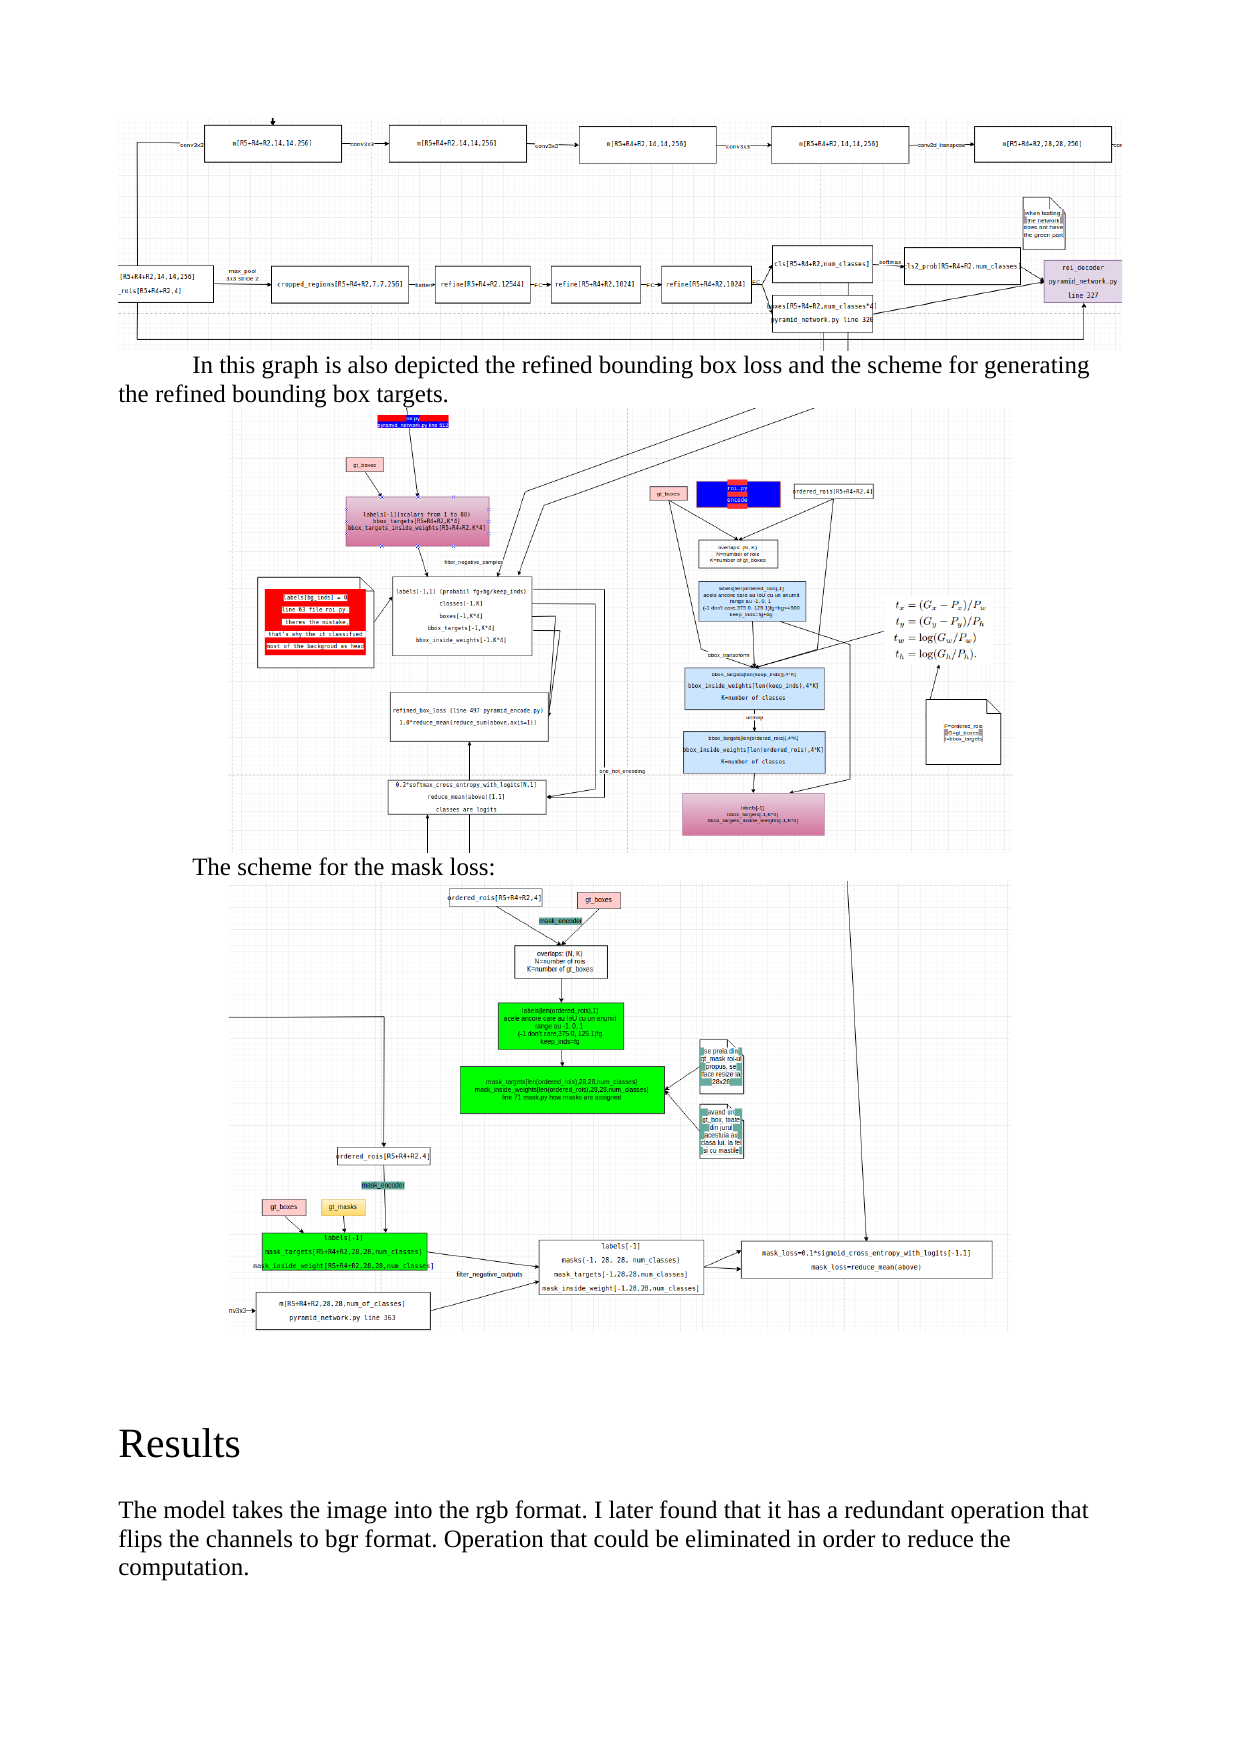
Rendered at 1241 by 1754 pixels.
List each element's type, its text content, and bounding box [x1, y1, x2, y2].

picture [118, 118, 1123, 351]
picture [227, 408, 1013, 853]
text In this graph is also depicted the refined bounding box loss and the scheme for generating the refined bounding box targets. [118, 351, 1122, 408]
picture [228, 881, 1012, 1332]
text The model takes the image into the rgb format. I later found that it has a redundant operation that flips the channels to bgr format. Operation that could be eliminated in order to reduce the computation. [118, 1495, 1122, 1581]
text The scheme for the mask loss: [118, 408, 1122, 881]
text Results [118, 1418, 1122, 1466]
